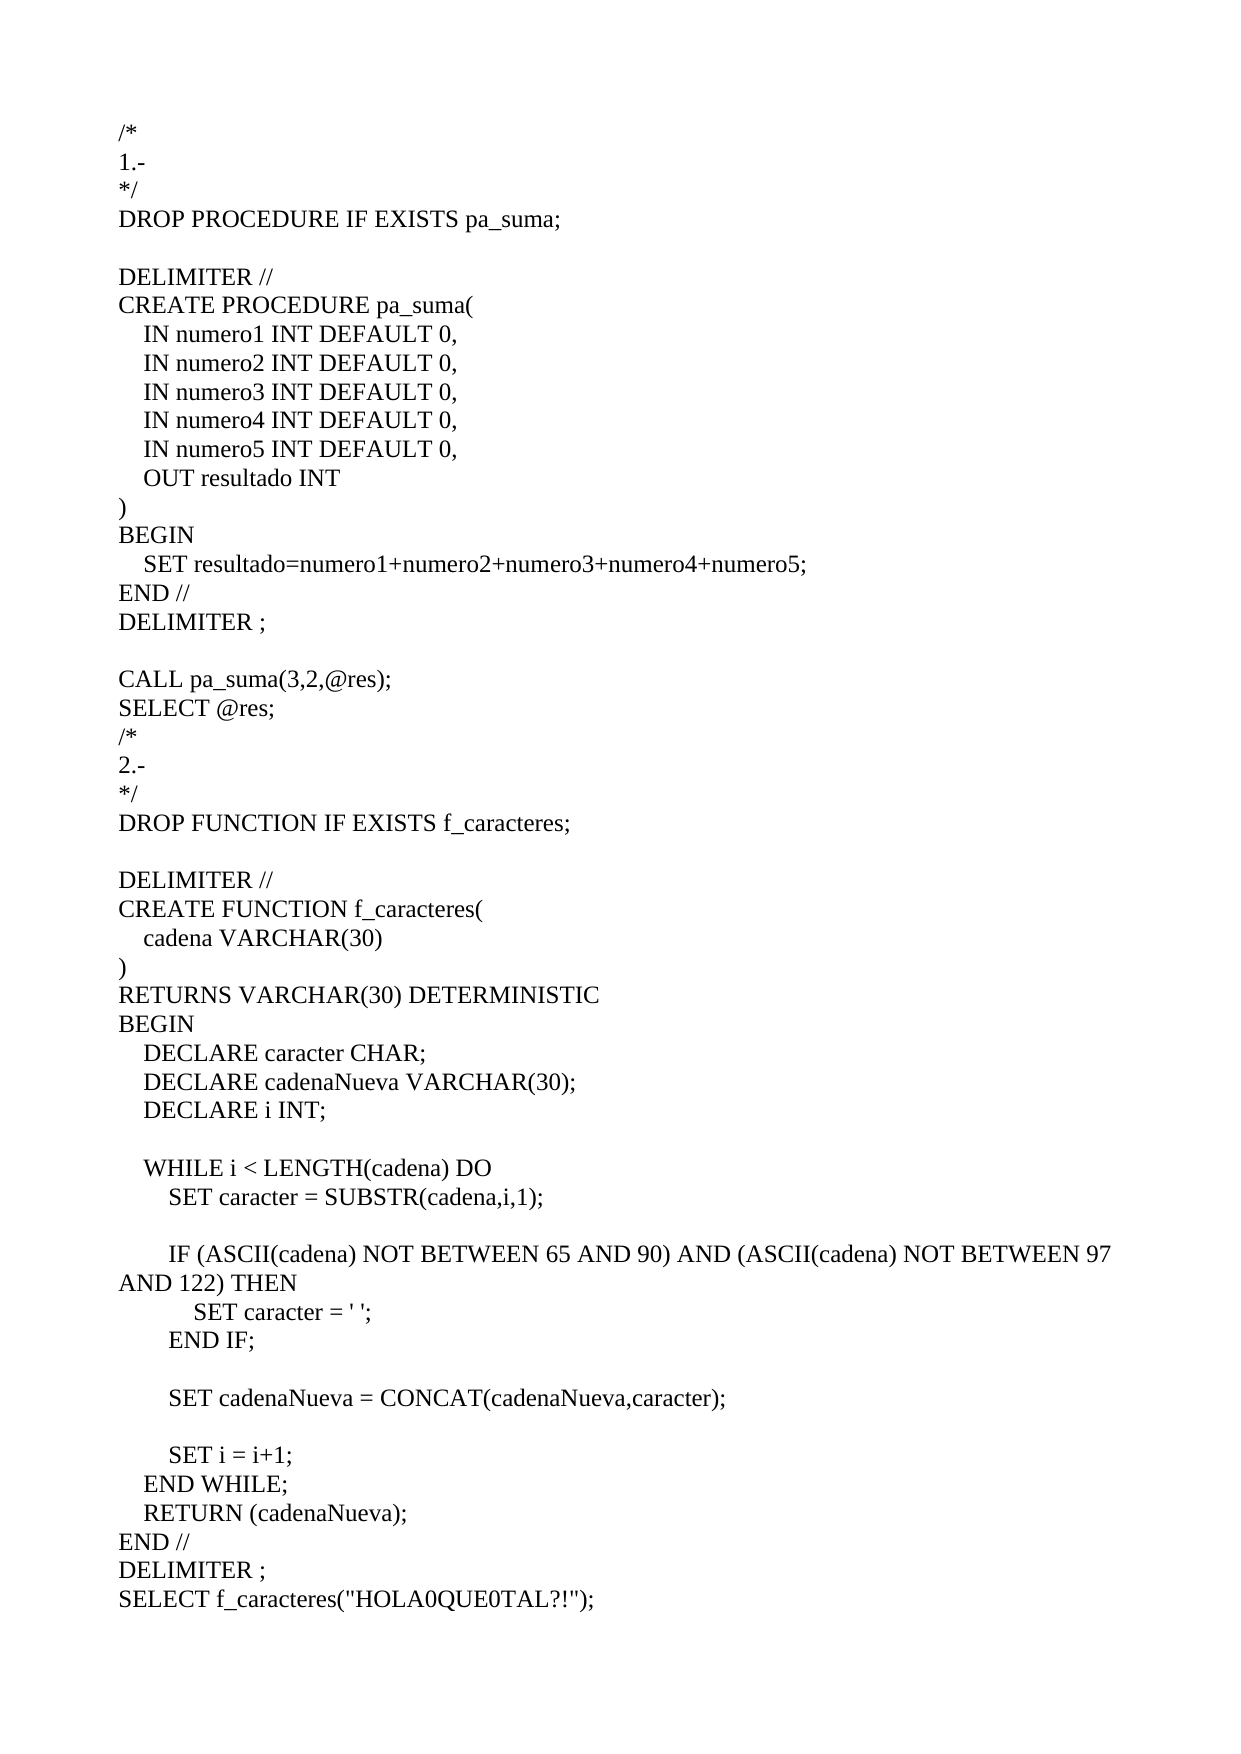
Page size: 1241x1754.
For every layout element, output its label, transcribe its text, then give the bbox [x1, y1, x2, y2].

text SELECT @res; [118, 693, 1122, 722]
text IN numero4 INT DEFAULT 0, [118, 406, 1122, 434]
text DELIMITER ; [118, 1556, 1122, 1584]
text BEGIN [118, 1009, 1122, 1038]
text RETURNS VARCHAR(30) DETERMINISTIC [118, 981, 1122, 1009]
text SET resultado=numero1+numero2+numero3+numero4+numero5; [118, 549, 1122, 578]
text END // [118, 1527, 1122, 1556]
text DELIMITER // [118, 866, 1122, 894]
text SET i = i+1; [118, 1441, 1122, 1469]
text DECLARE cadenaNueva VARCHAR(30); [118, 1067, 1122, 1096]
text DELIMITER // [118, 262, 1122, 291]
text SELECT f_caracteres("HOLA0QUE0TAL?!"); [118, 1584, 1122, 1613]
text 2.- [118, 751, 1122, 779]
text ) [118, 952, 1122, 981]
text /* [118, 118, 1122, 147]
text IN numero3 INT DEFAULT 0, [118, 377, 1122, 406]
text BEGIN [118, 521, 1122, 549]
text OUT resultado INT [118, 463, 1122, 492]
text 1.- [118, 147, 1122, 176]
text RETURN (cadenaNueva); [118, 1498, 1122, 1527]
text /* [118, 722, 1122, 751]
text ) [118, 492, 1122, 521]
text cadena VARCHAR(30) [118, 923, 1122, 952]
text DROP PROCEDURE IF EXISTS pa_suma; [118, 204, 1122, 233]
text CALL pa_suma(3,2,@res); [118, 664, 1122, 693]
text IN numero1 INT DEFAULT 0, [118, 319, 1122, 348]
text DROP FUNCTION IF EXISTS f_caracteres; [118, 808, 1122, 837]
text END // [118, 578, 1122, 607]
text */ [118, 176, 1122, 204]
text IN numero5 INT DEFAULT 0, [118, 434, 1122, 463]
text END IF; [118, 1326, 1122, 1354]
text CREATE PROCEDURE pa_suma( [118, 291, 1122, 319]
text DECLARE caracter CHAR; [118, 1038, 1122, 1067]
text DECLARE i INT; [118, 1096, 1122, 1124]
text CREATE FUNCTION f_caracteres( [118, 894, 1122, 923]
text WHILE i < LENGTH(cadena) DO [118, 1153, 1122, 1182]
text END WHILE; [118, 1469, 1122, 1498]
text IN numero2 INT DEFAULT 0, [118, 348, 1122, 377]
text SET caracter = SUBSTR(cadena,i,1); [118, 1182, 1122, 1211]
text DELIMITER ; [118, 607, 1122, 636]
text IF (ASCII(cadena) NOT BETWEEN 65 AND 90) AND (ASCII(cadena) NOT BETWEEN 97 AND 122) THEN [118, 1239, 1122, 1297]
text SET cadenaNueva = CONCAT(cadenaNueva,caracter); [118, 1383, 1122, 1412]
text SET caracter = ' '; [118, 1297, 1122, 1326]
text */ [118, 779, 1122, 808]
